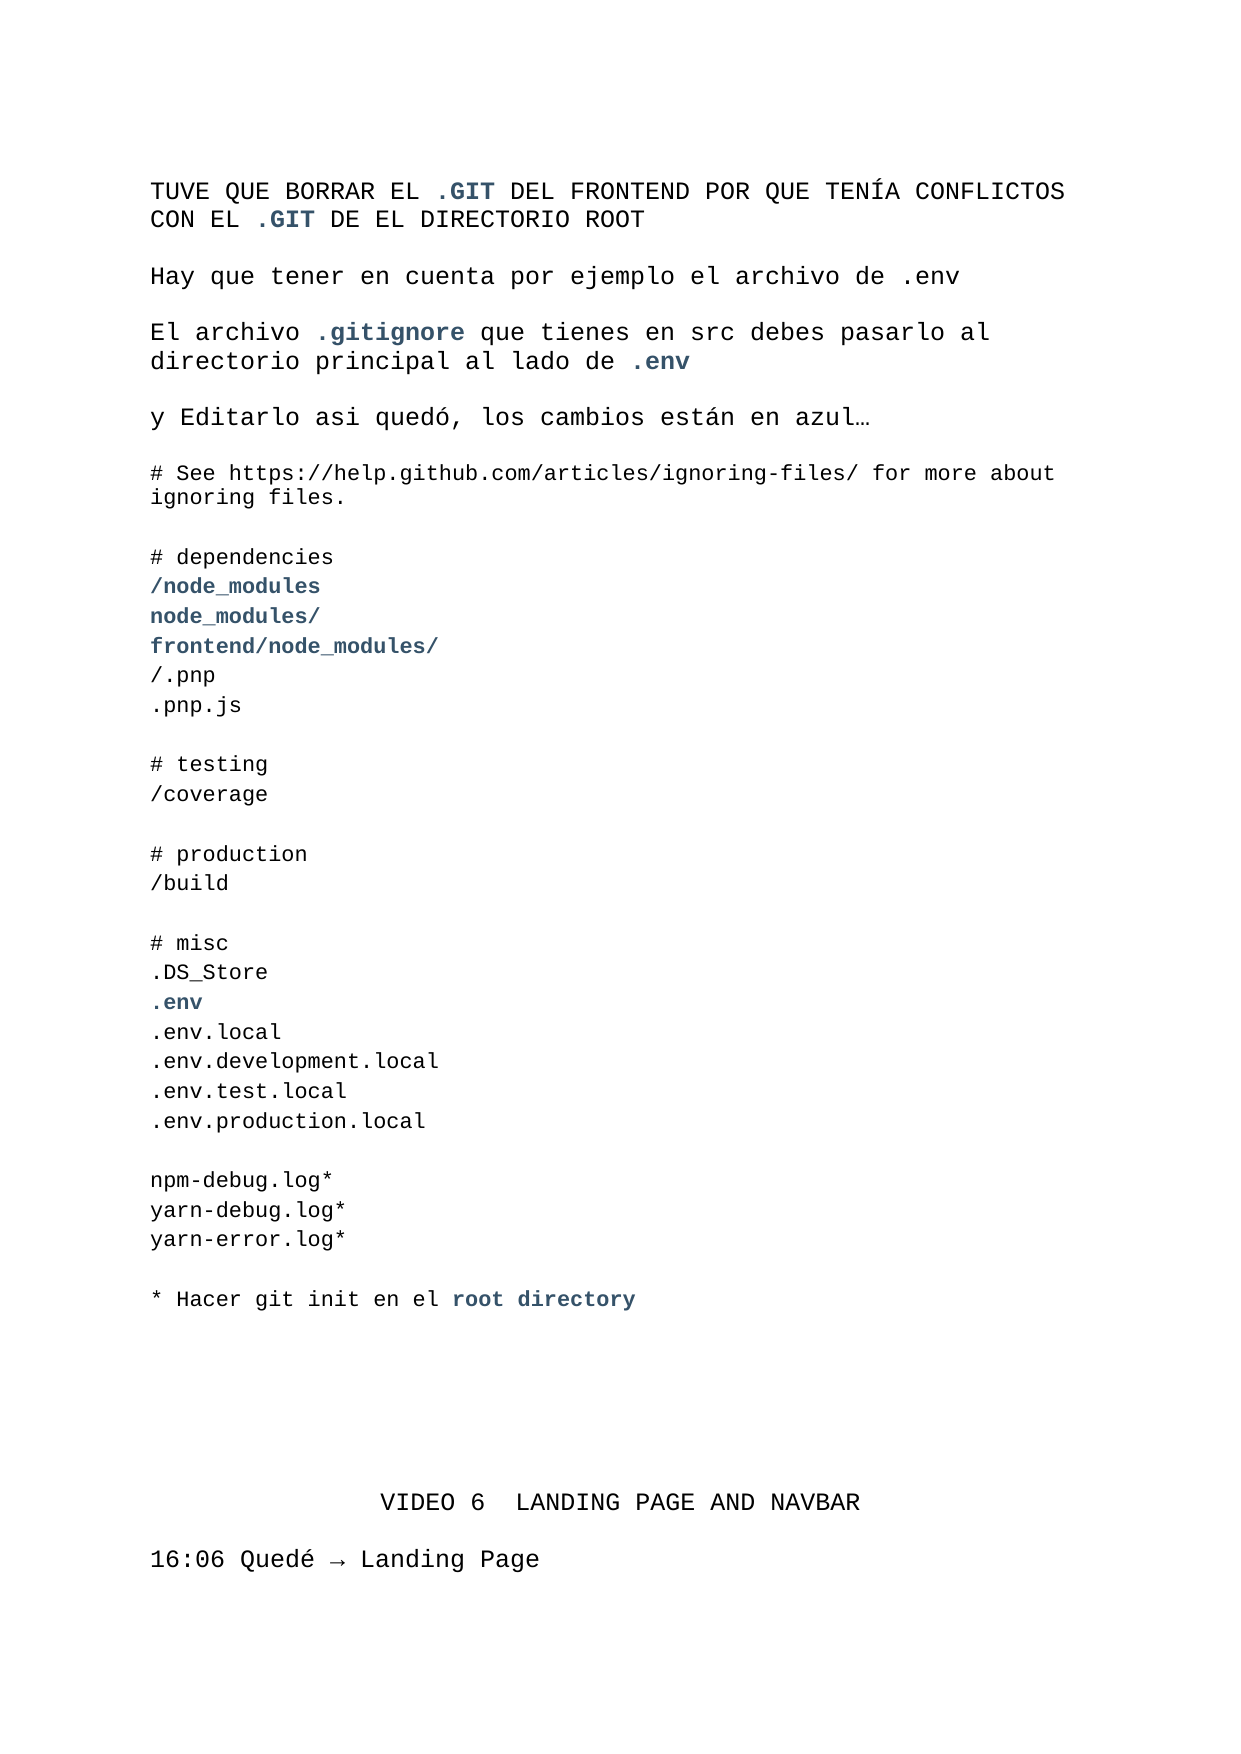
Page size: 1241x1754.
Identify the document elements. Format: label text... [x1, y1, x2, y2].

text /build [150, 867, 1090, 897]
text node_modules/ [150, 600, 1090, 630]
text .env.test.local [150, 1075, 1090, 1105]
text VIDEO 6 LANDING PAGE AND NAVBAR [150, 1489, 1090, 1518]
text * Hacer git init en el root directory [150, 1283, 1090, 1313]
text .env.production.local [150, 1105, 1090, 1135]
text # production [150, 838, 1090, 867]
text El archivo .gitignore que tienes en src debes pasarlo al directorio principal al lado de .env [150, 320, 1090, 377]
text .env.development.local [150, 1046, 1090, 1075]
text 16:06 Quedé → Landing Page [150, 1546, 1090, 1574]
text /.pnp [150, 660, 1090, 689]
text Hay que tener en cuenta por ejemplo el archivo de .env [150, 263, 1090, 292]
text TUVE QUE BORRAR EL .GIT DEL FRONTEND POR QUE TENÍA CONFLICTOS CON EL .GIT DE EL DIRECTORIO ROOT [150, 178, 1090, 235]
text /coverage [150, 778, 1090, 808]
text # misc [150, 927, 1090, 957]
text # dependencies [150, 541, 1090, 571]
text yarn-error.log* [150, 1224, 1090, 1253]
text y Editarlo asi quedó, los cambios están en azul… [150, 405, 1090, 433]
text # See https://help.github.com/articles/ignoring-files/ for more about ignoring files. [150, 462, 1090, 511]
text npm-debug.log* [150, 1164, 1090, 1194]
text .env [150, 986, 1090, 1016]
text # testing [150, 749, 1090, 778]
text frontend/node_modules/ [150, 630, 1090, 660]
text .pnp.js [150, 689, 1090, 719]
text /node_modules [150, 571, 1090, 600]
text yarn-debug.log* [150, 1194, 1090, 1224]
text .DS_Store [150, 957, 1090, 986]
text .env.local [150, 1016, 1090, 1046]
